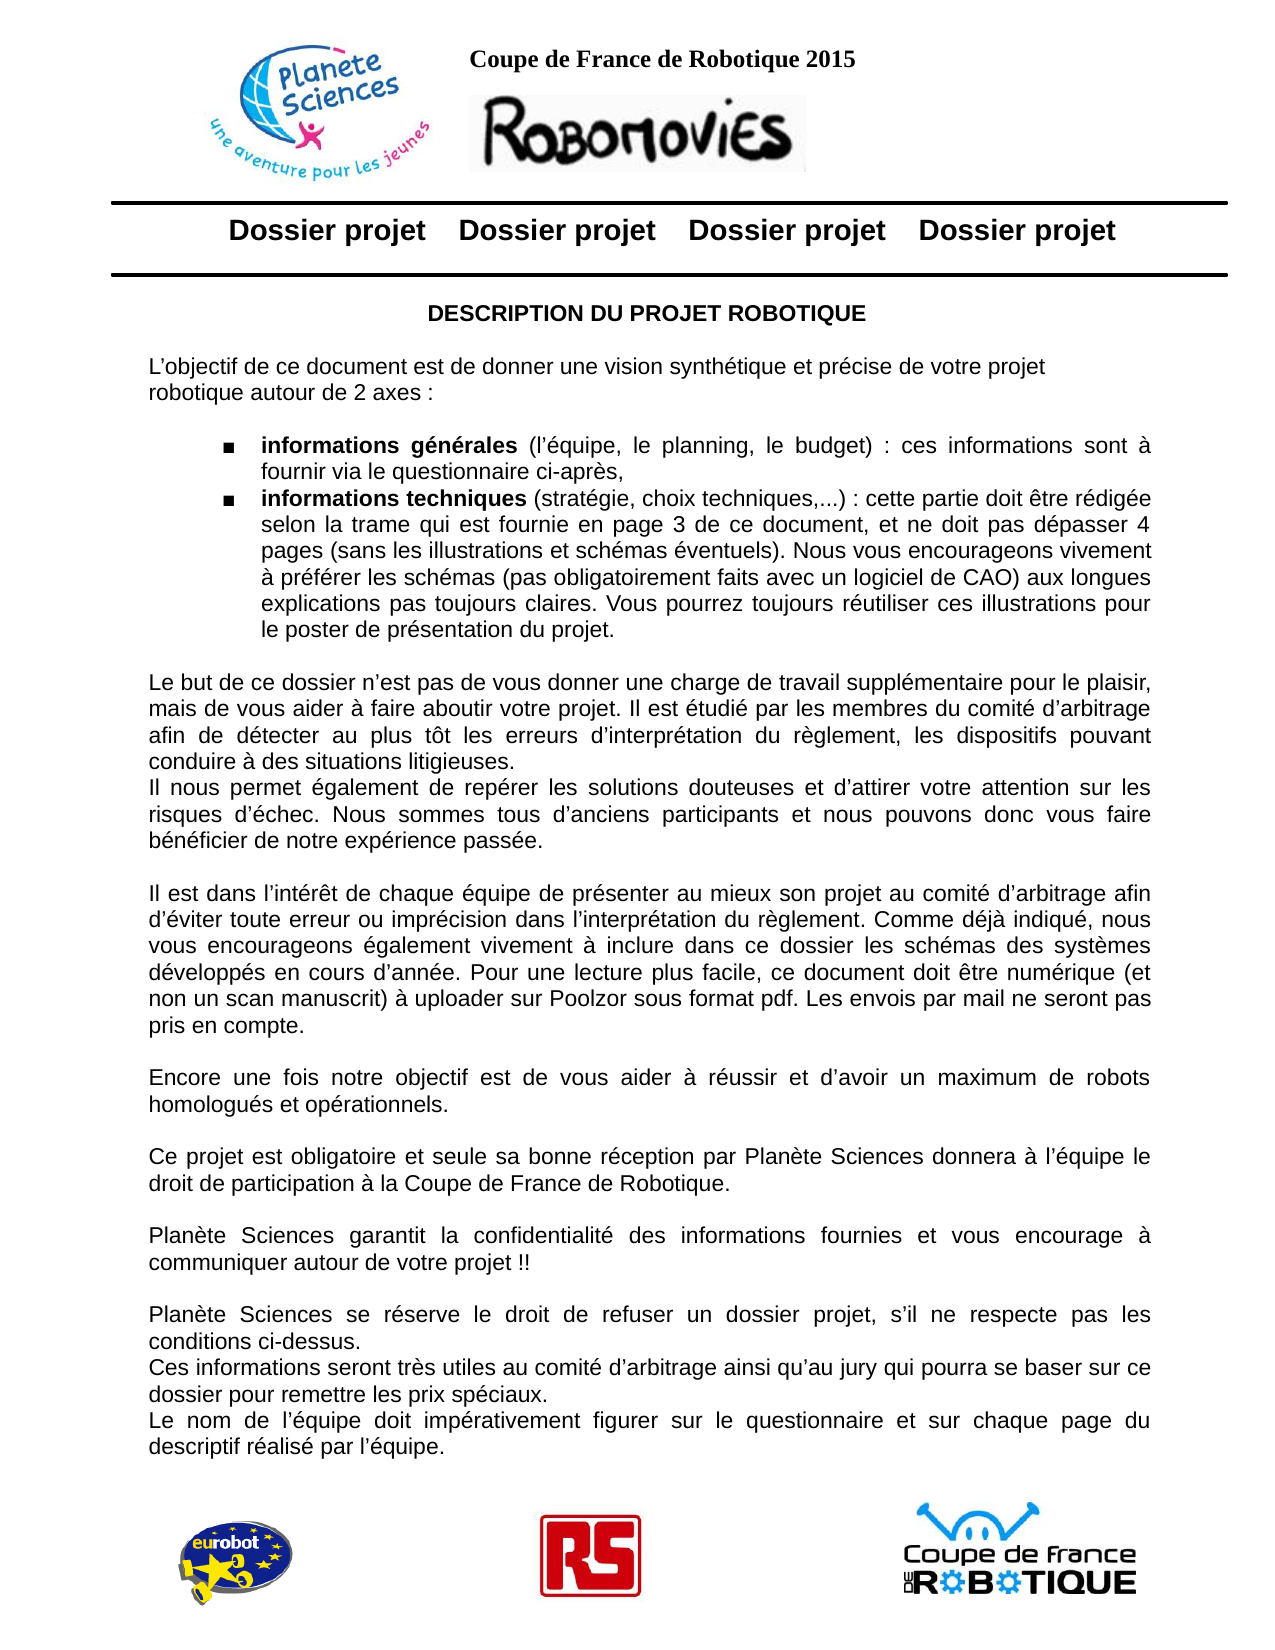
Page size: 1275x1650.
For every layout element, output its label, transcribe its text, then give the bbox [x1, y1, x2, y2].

picture [534, 1509, 646, 1602]
text Encore une fois notre objectif est de vous aider à réussir et d’avoir un maximum de robots homologués et opérationnels. [148, 1064, 1152, 1117]
text robotique autour de 2 axes : [148, 379, 1152, 405]
picture [148, 1508, 322, 1620]
text DESCRIPTION DU PROJET ROBOTIQUE [148, 300, 1152, 326]
picture [469, 95, 806, 172]
text Le nom de l’équipe doit impérativement figurer sur le questionnaire et sur chaque page du descriptif réalisé par l’équipe. [148, 1407, 1152, 1459]
list informations techniques (stratégie, choix techniques,...) : cette partie doit être rédigée selon la trame qui est fournie en page 3 de ce document, et ne doit pas dépasser 4 pages (sans les illustrations et schémas éventuels). Nous vous encourageons vivement à préférer les schémas (pas obligatoirement faits avec un logiciel de CAO) aux longues explications pas toujours claires. Vous pourrez toujours réutiliser ces illustrations pour le poster de présentation du projet. [223, 484, 1152, 643]
text Planète Sciences garantit la confidentialité des informations fournies et vous encourage à communiquer autour de votre projet !! [148, 1222, 1152, 1275]
picture [904, 1502, 1136, 1594]
text Ces informations seront très utiles au comité d’arbitrage ainsi qu’au jury qui pourra se baser sur ce dossier pour remettre les prix spéciaux. [148, 1354, 1152, 1407]
text Ce projet est obligatoire et seule sa bonne réception par Planète Sciences donnera à l’équipe le droit de participation à la Coupe de France de Robotique. [148, 1143, 1152, 1196]
text Planète Sciences se réserve le droit de refuser un dossier projet, s’il ne respecte pas les conditions ci-dessus. [148, 1301, 1152, 1354]
list informations générales (l’équipe, le planning, le budget) : ces informations sont à fournir via le questionnaire ci-après, [223, 432, 1152, 484]
text Il est dans l’intérêt de chaque équipe de présenter au mieux son projet au comité d’arbitrage afin d’éviter toute erreur ou imprécision dans l’interprétation du règlement. Comme déjà indiqué, nous vous encourageons également vivement à inclure dans ce dossier les schémas des systèmes développés en cours d’année. Pour une lecture plus facile, ce document doit être numérique (et non un scan manuscrit) à uploader sur Poolzor sous format pdf. Les envois par mail ne seront pas pris en compte. [148, 880, 1152, 1038]
picture [204, 38, 433, 184]
text Le but de ce dossier n’est pas de vous donner une charge de travail supplémentaire pour le plaisir, mais de vous aider à faire aboutir votre projet. Il est étudié par les membres du comité d’arbitrage afin de détecter au plus tôt les erreurs d’interprétation du règlement, les dispositifs pouvant conduire à des situations litigieuses. [148, 669, 1152, 774]
text Il nous permet également de repérer les solutions douteuses et d’attirer votre attention sur les risques d’échec. Nous sommes tous d’anciens participants et nous pouvons donc vous faire bénéficier de notre expérience passée. [148, 774, 1152, 853]
text L’objectif de ce document est de donner une vision synthétique et précise de votre projet [148, 353, 1152, 379]
